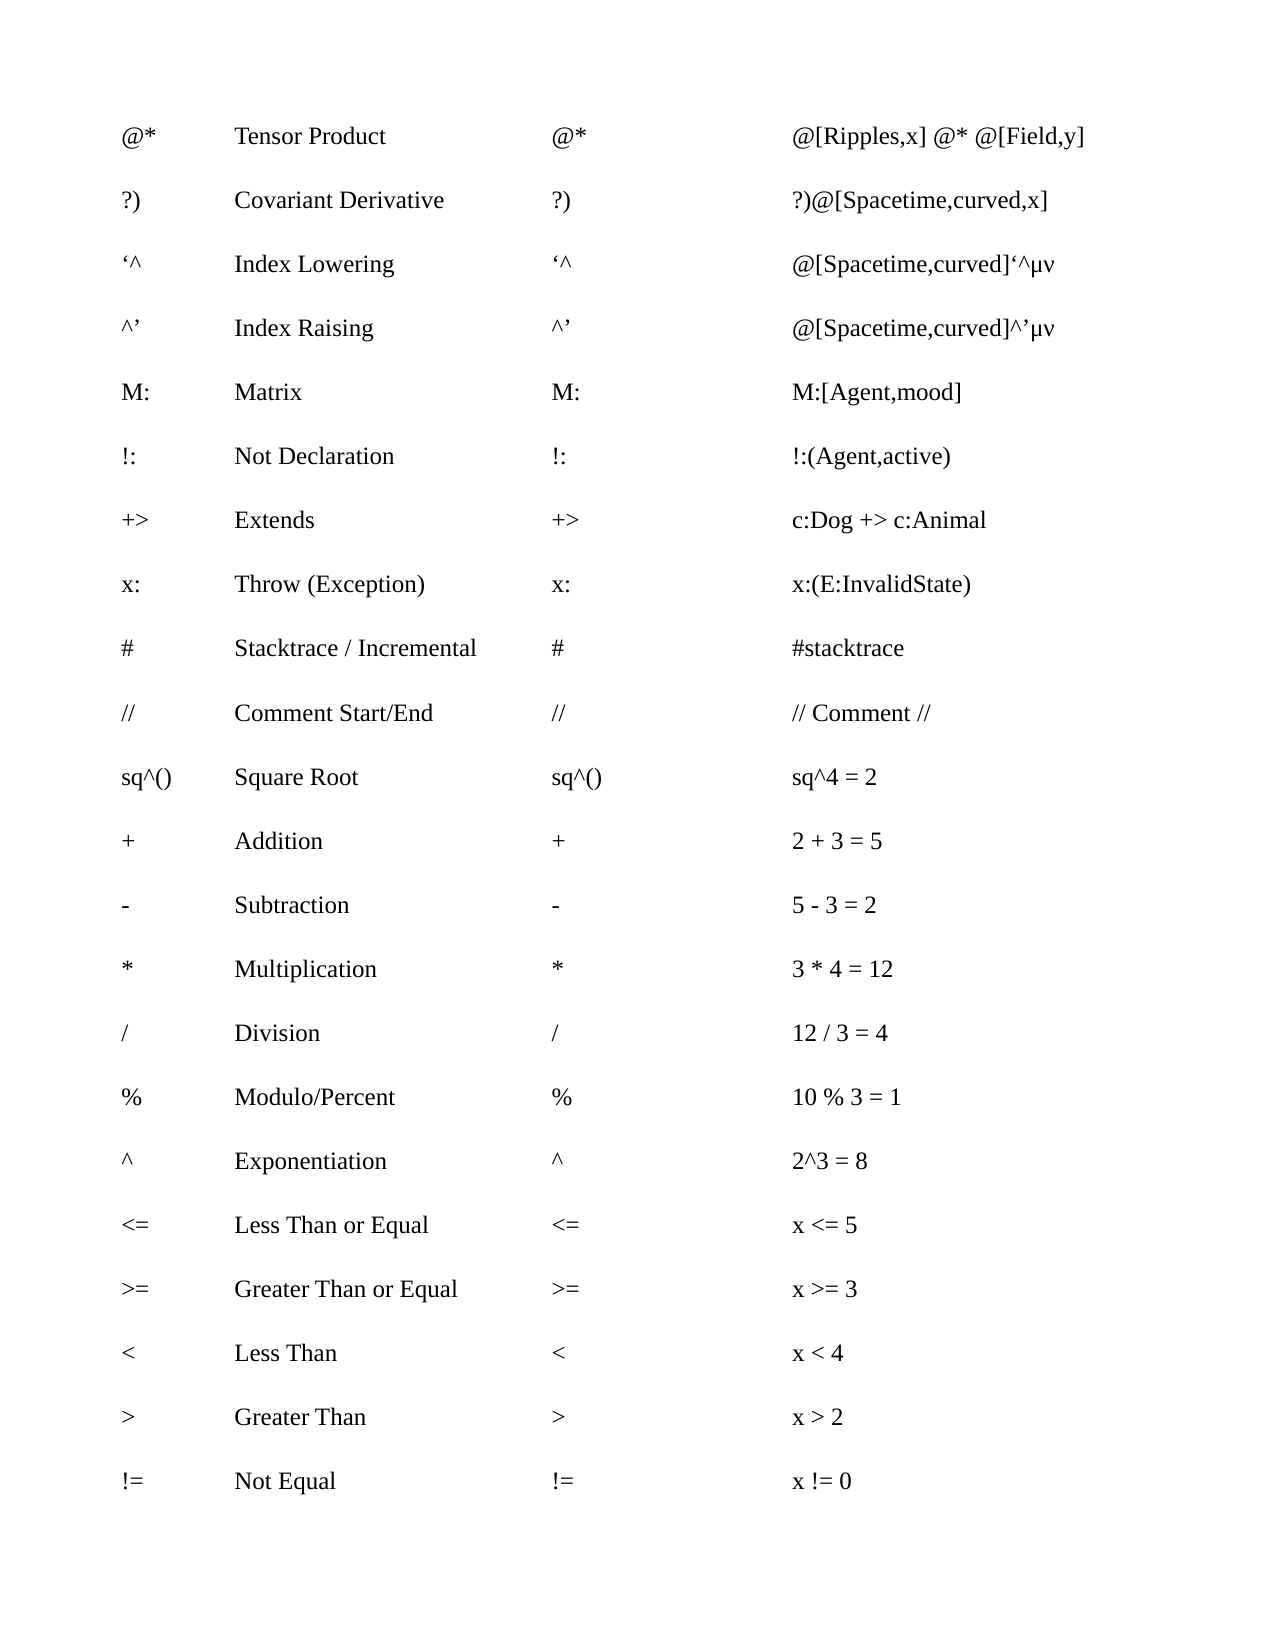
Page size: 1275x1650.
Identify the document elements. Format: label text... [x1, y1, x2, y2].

table_cell 3 * 4 = 12 [789, 951, 1122, 1015]
table_cell Addition [231, 823, 548, 887]
table_cell < [549, 1335, 789, 1399]
table_cell < [118, 1335, 231, 1399]
table_cell ?) [549, 182, 789, 246]
table_cell Comment Start/End [231, 695, 548, 759]
table_cell ?)@[Spacetime,curved,x] [789, 182, 1122, 246]
table_cell Extends [231, 503, 548, 567]
table_cell Greater Than or Equal [231, 1271, 548, 1335]
table_cell M:[Agent,mood] [789, 374, 1122, 438]
table_cell Multiplication [231, 951, 548, 1015]
table_cell != [118, 1464, 231, 1527]
table_cell ‘^ [549, 246, 789, 310]
table_cell Less Than [231, 1335, 548, 1399]
table_cell !: [549, 439, 789, 502]
table_cell <= [118, 1207, 231, 1271]
table_cell ^ [118, 1143, 231, 1207]
table_cell sq^4 = 2 [789, 759, 1122, 823]
table_cell # [549, 631, 789, 695]
table_cell x:(E:InvalidState) [789, 567, 1122, 631]
table_cell > [118, 1399, 231, 1463]
table_cell Throw (Exception) [231, 567, 548, 631]
table_cell Square Root [231, 759, 548, 823]
table_cell +> [118, 503, 231, 567]
table_cell @* [549, 118, 789, 182]
table_cell ^’ [118, 310, 231, 374]
table_cell 10 % 3 = 1 [789, 1079, 1122, 1143]
table_cell * [549, 951, 789, 1015]
table_cell ‘^ [118, 246, 231, 310]
table_cell +> [549, 503, 789, 567]
table_cell > [549, 1399, 789, 1463]
table_cell / [549, 1015, 789, 1079]
table_cell Tensor Product [231, 118, 548, 182]
table_cell Index Raising [231, 310, 548, 374]
table_cell @[Spacetime,curved]^’μν [789, 310, 1122, 374]
table_cell 2 + 3 = 5 [789, 823, 1122, 887]
table_cell x < 4 [789, 1335, 1122, 1399]
table_cell #stacktrace [789, 631, 1122, 695]
table_cell !: [118, 439, 231, 502]
table_cell c:Dog +> c:Animal [789, 503, 1122, 567]
table_cell x > 2 [789, 1399, 1122, 1463]
table_cell x != 0 [789, 1464, 1122, 1527]
table_cell 12 / 3 = 4 [789, 1015, 1122, 1079]
table_cell % [118, 1079, 231, 1143]
table_cell // Comment // [789, 695, 1122, 759]
table_cell + [118, 823, 231, 887]
table_cell Index Lowering [231, 246, 548, 310]
table_cell Stacktrace / Incremental [231, 631, 548, 695]
table_cell x <= 5 [789, 1207, 1122, 1271]
table_cell @[Ripples,x] @* @[Field,y] [789, 118, 1122, 182]
table_cell Less Than or Equal [231, 1207, 548, 1271]
table_cell != [549, 1464, 789, 1527]
table_cell x: [118, 567, 231, 631]
table_cell >= [118, 1271, 231, 1335]
table_cell Division [231, 1015, 548, 1079]
table_cell Covariant Derivative [231, 182, 548, 246]
table_cell sq^() [549, 759, 789, 823]
table_cell Modulo/Percent [231, 1079, 548, 1143]
table_cell * [118, 951, 231, 1015]
table_cell @* [118, 118, 231, 182]
table_cell Not Equal [231, 1464, 548, 1527]
table_cell >= [549, 1271, 789, 1335]
table_cell Greater Than [231, 1399, 548, 1463]
table_cell !:(Agent,active) [789, 439, 1122, 502]
table_cell ^ [549, 1143, 789, 1207]
table_cell + [549, 823, 789, 887]
table_cell Not Declaration [231, 439, 548, 502]
table_cell % [549, 1079, 789, 1143]
table_cell # [118, 631, 231, 695]
table_cell x >= 3 [789, 1271, 1122, 1335]
table_cell / [118, 1015, 231, 1079]
table_cell Matrix [231, 374, 548, 438]
table_cell ^’ [549, 310, 789, 374]
table_cell 5 - 3 = 2 [789, 887, 1122, 951]
table_cell - [549, 887, 789, 951]
table_cell ?) [118, 182, 231, 246]
table_cell // [549, 695, 789, 759]
table_cell // [118, 695, 231, 759]
table_cell M: [118, 374, 231, 438]
table_cell x: [549, 567, 789, 631]
table_cell Subtraction [231, 887, 548, 951]
table_cell @[Spacetime,curved]‘^μν [789, 246, 1122, 310]
table_cell <= [549, 1207, 789, 1271]
table_cell M: [549, 374, 789, 438]
table_cell - [118, 887, 231, 951]
table_cell sq^() [118, 759, 231, 823]
table_cell Exponentiation [231, 1143, 548, 1207]
table_cell 2^3 = 8 [789, 1143, 1122, 1207]
